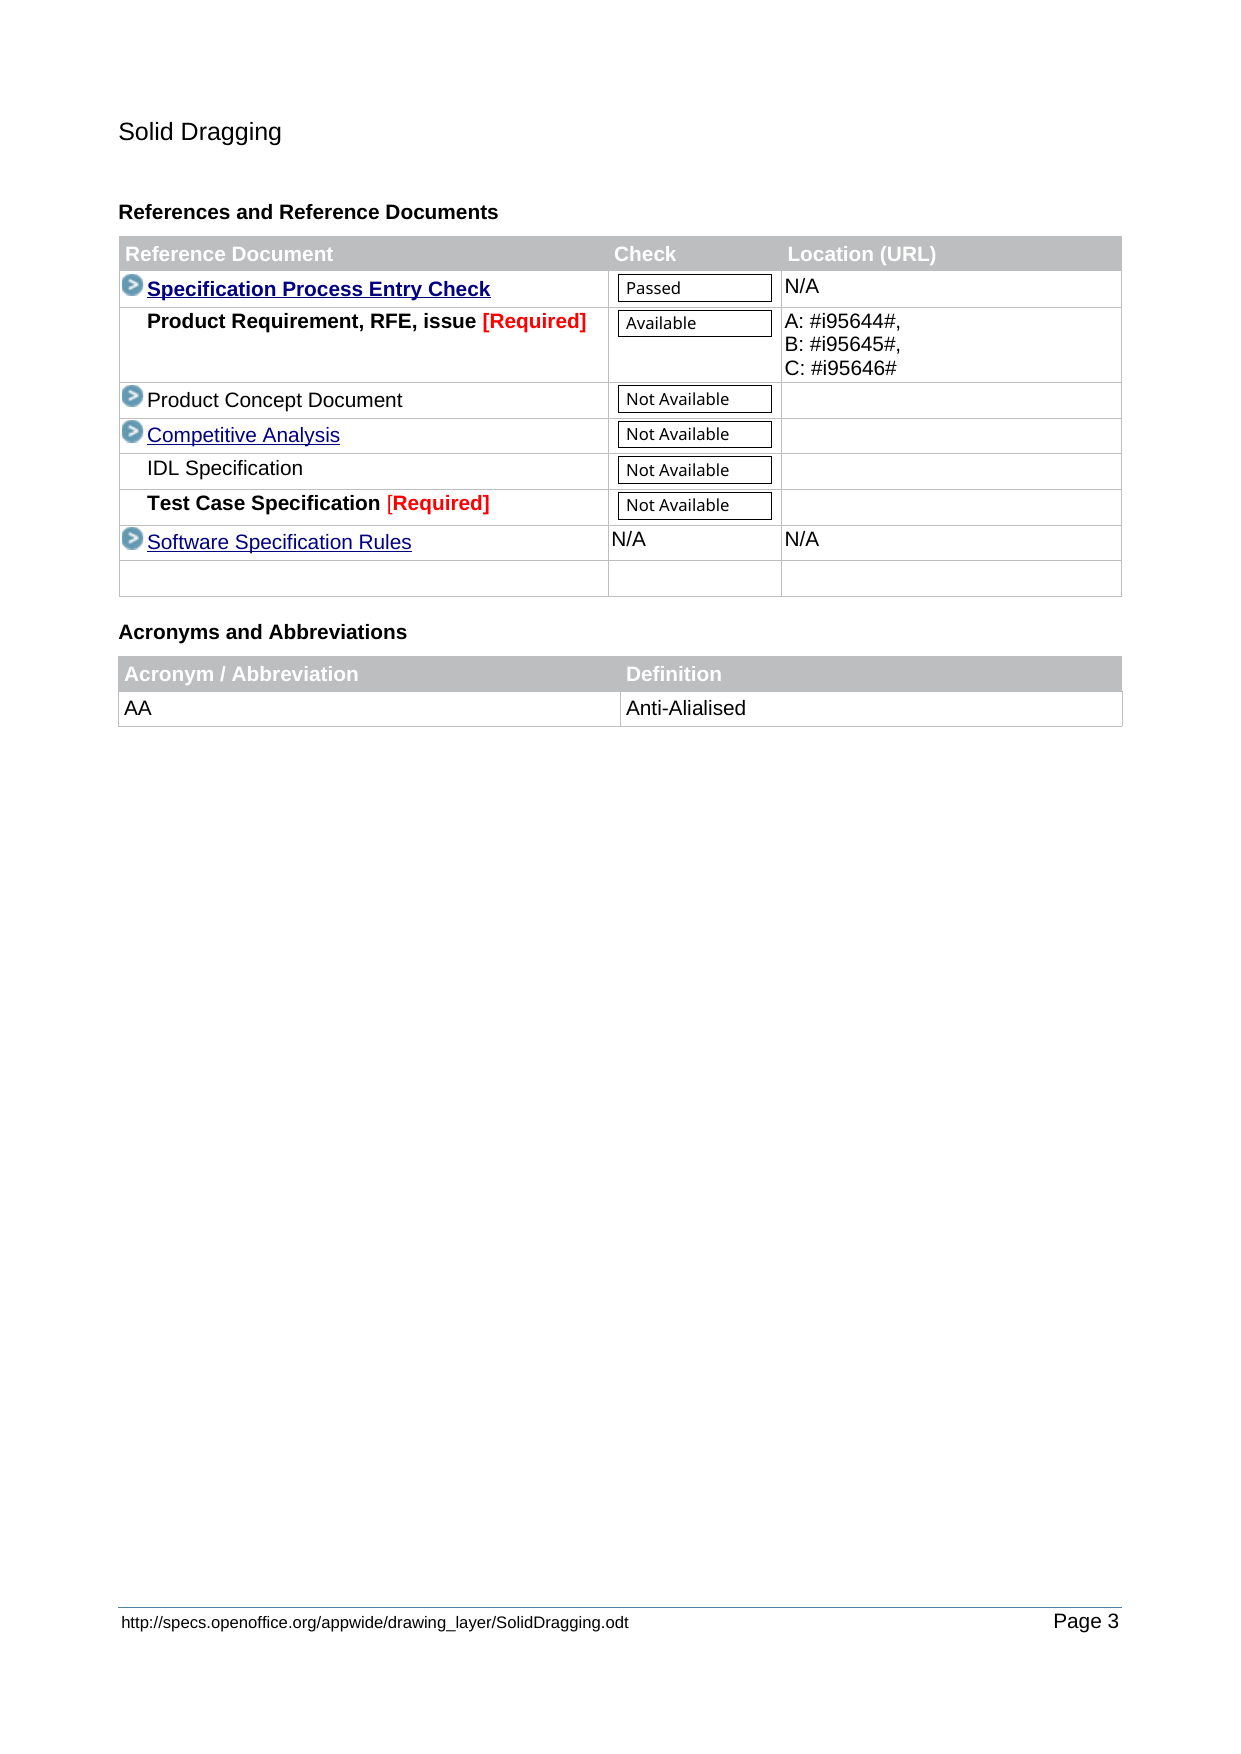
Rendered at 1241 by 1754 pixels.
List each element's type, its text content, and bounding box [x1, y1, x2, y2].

table_cell Product Concept Document [120, 383, 608, 418]
table_cell [609, 383, 781, 418]
table_cell N/A [782, 271, 1121, 307]
table_cell A: #i95644#, B: #i95645#, C: #i95646# [782, 308, 1121, 382]
table_cell Product Requirement, RFE, issue [Required] [120, 308, 608, 382]
table_cell IDL Specification [120, 454, 608, 489]
picture [122, 385, 147, 407]
table_header Check [609, 236, 781, 271]
table_header Definition [620, 656, 1122, 691]
table_cell [609, 490, 781, 525]
picture [122, 527, 147, 550]
table_header Location (URL) [782, 236, 1122, 271]
table_cell [609, 454, 781, 489]
table_cell N/A [782, 526, 1121, 560]
table_cell <Please enter location here> [782, 490, 1121, 525]
table_cell [609, 419, 781, 453]
table_cell <Please enter location here> [782, 454, 1121, 489]
table_cell <Please enter location here> [782, 419, 1121, 453]
table_cell Test Case Specification [Required] [120, 490, 608, 525]
table_header Acronym / Abbreviation [118, 656, 620, 691]
picture [122, 274, 147, 296]
table_cell [782, 561, 1121, 596]
table_cell Competitive Analysis [120, 419, 608, 453]
table_cell [609, 271, 781, 307]
table_cell Anti-Alialised [621, 692, 1122, 726]
table_cell Software Specification Rules [120, 526, 608, 560]
table_cell Specification Process Entry Check [120, 271, 608, 307]
table_cell AA [119, 692, 620, 726]
table_header Reference Document [119, 236, 608, 271]
subtitle Acronyms and Abbreviations [118, 621, 1122, 644]
subtitle References and Reference Documents [118, 201, 1122, 224]
table_cell [609, 308, 781, 382]
table_cell <Other, e.g. references to related specs> [120, 561, 608, 596]
table_cell [609, 561, 781, 596]
table_cell N/A [609, 526, 781, 560]
picture [122, 420, 147, 443]
table_cell <Please enter location here> [782, 383, 1121, 418]
